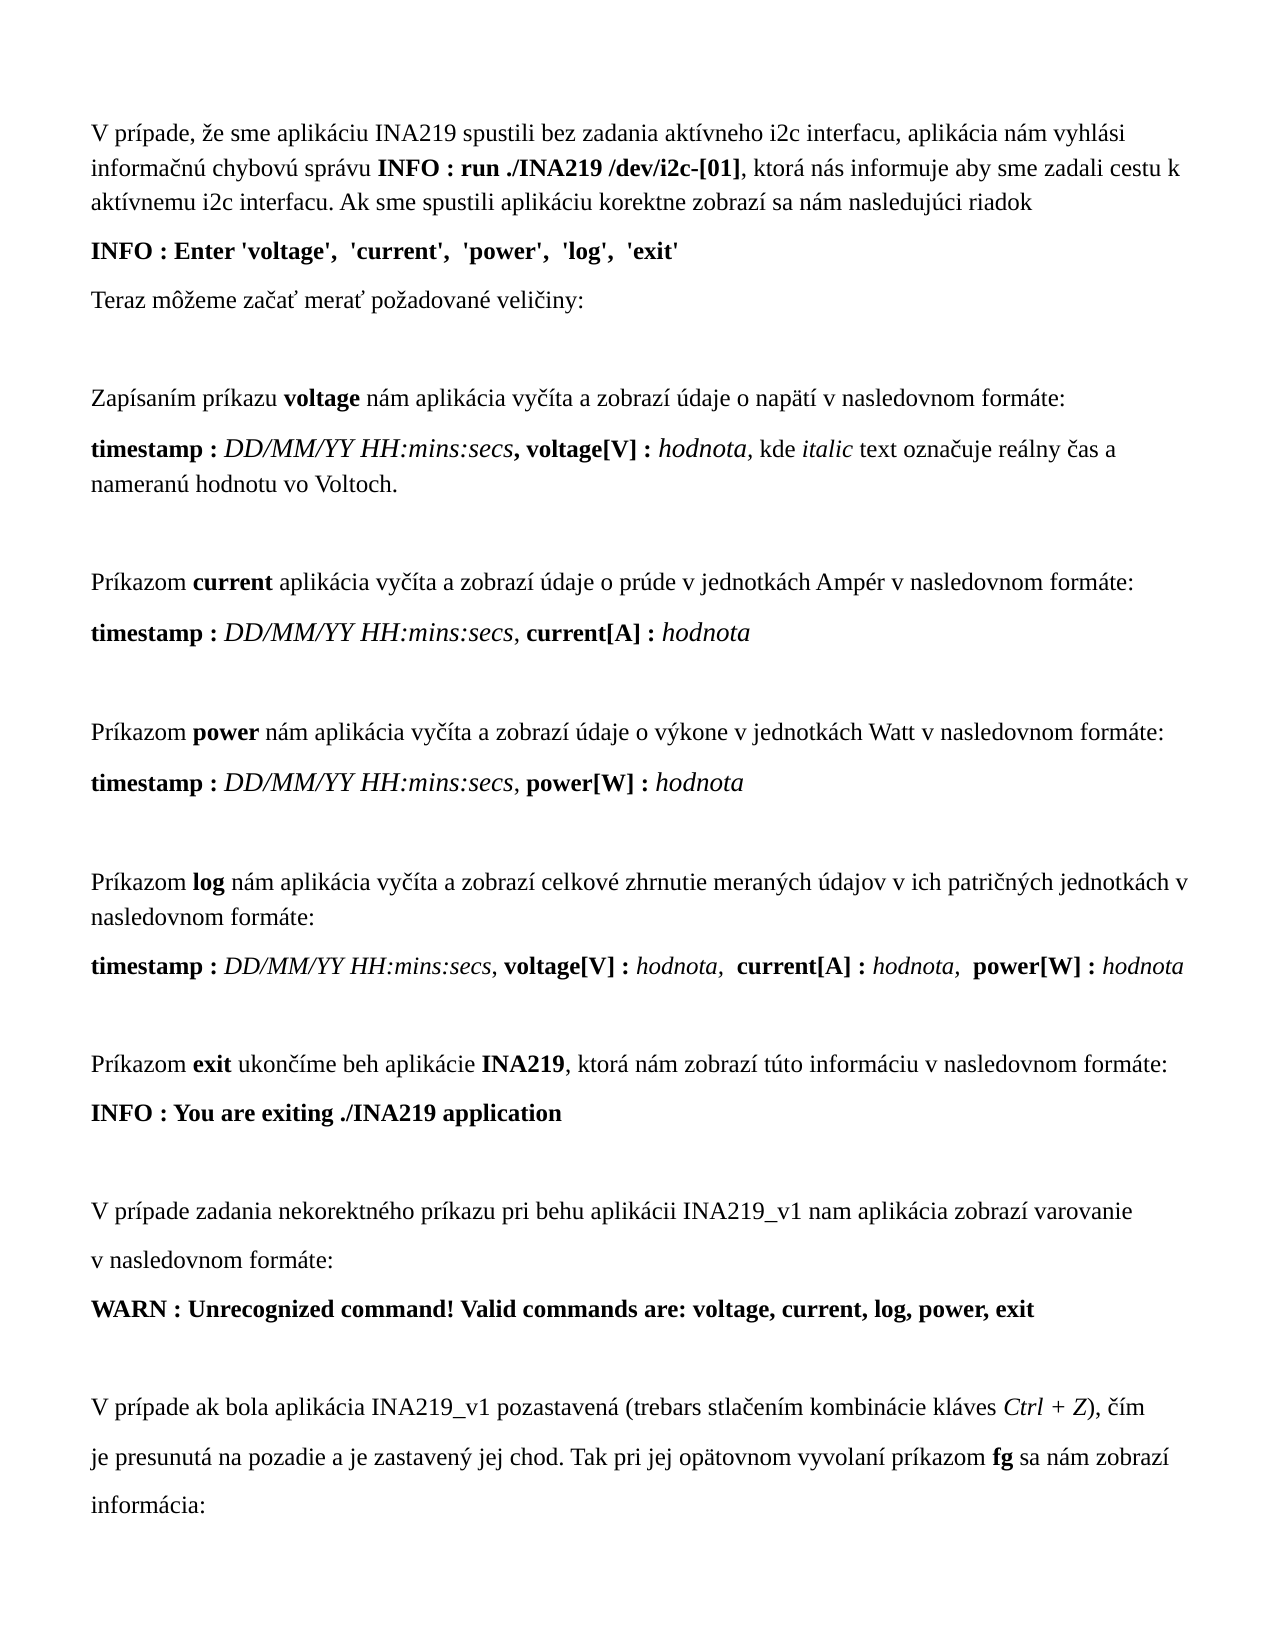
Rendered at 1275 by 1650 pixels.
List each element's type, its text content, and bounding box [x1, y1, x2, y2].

text Príkazom log nám aplikácia vyčíta a zobrazí celkové zhrnutie meraných údajov v ich patričných jednotkách v nasledovnom formáte: [91, 867, 1216, 931]
text Teraz môžeme začať merať požadované veličiny: [91, 285, 1216, 314]
text Zapísaním príkazu voltage nám aplikácia vyčíta a zobrazí údaje o napätí v nasledovnom formáte: [91, 383, 1216, 412]
text timestamp : DD/MM/YY HH:mins:secs, current[A] : hodnota [91, 616, 1216, 648]
text V prípade, že sme aplikáciu INA219 spustili bez zadania aktívneho i2c interfacu, aplikácia nám vyhlási informačnú chybovú správu INFO : run ./INA219 /dev/i2c-[01], ktorá nás informuje aby sme zadali cestu k aktívnemu i2c interfacu. Ak sme spustili aplikáciu korektne zobrazí sa nám nasledujúci riadok [91, 118, 1216, 216]
text INFO : Enter 'voltage', 'current', 'power', 'log', 'exit' [91, 236, 1216, 265]
text Príkazom current aplikácia vyčíta a zobrazí údaje o prúde v jednotkách Ampér v nasledovnom formáte: [91, 567, 1216, 596]
text WARN : Unrecognized command! Valid commands are: voltage, current, log, power, exit [91, 1294, 1253, 1323]
text Príkazom power nám aplikácia vyčíta a zobrazí údaje o výkone v jednotkách Watt v nasledovnom formáte: [91, 717, 1216, 746]
text timestamp : DD/MM/YY HH:mins:secs, voltage[V] : hodnota, kde italic text označuje reálny čas a nameranú hodnotu vo Voltoch. [91, 432, 1216, 498]
text Príkazom exit ukončíme beh aplikácie INA219, ktorá nám zobrazí túto informáciu v nasledovnom formáte: [91, 1049, 1253, 1078]
text timestamp : DD/MM/YY HH:mins:secs, voltage[V] : hodnota, current[A] : hodnota, power[W] : hodnota [91, 951, 1253, 980]
text V prípade ak bola aplikácia INA219_v1 pozastavená (trebars stlačením kombinácie kláves Ctrl + Z), čím [91, 1392, 1216, 1421]
text informácia: [91, 1491, 1216, 1519]
text timestamp : DD/MM/YY HH:mins:secs, power[W] : hodnota [91, 766, 1216, 798]
text v nasledovnom formáte: [91, 1245, 1253, 1274]
text INFO : You are exiting ./INA219 application [91, 1098, 1253, 1127]
text V prípade zadania nekorektného príkazu pri behu aplikácii INA219_v1 nam aplikácia zobrazí varovanie [91, 1196, 1253, 1225]
text je presunutá na pozadie a je zastavený jej chod. Tak pri jej opätovnom vyvolaní príkazom fg sa nám zobrazí [91, 1442, 1216, 1470]
